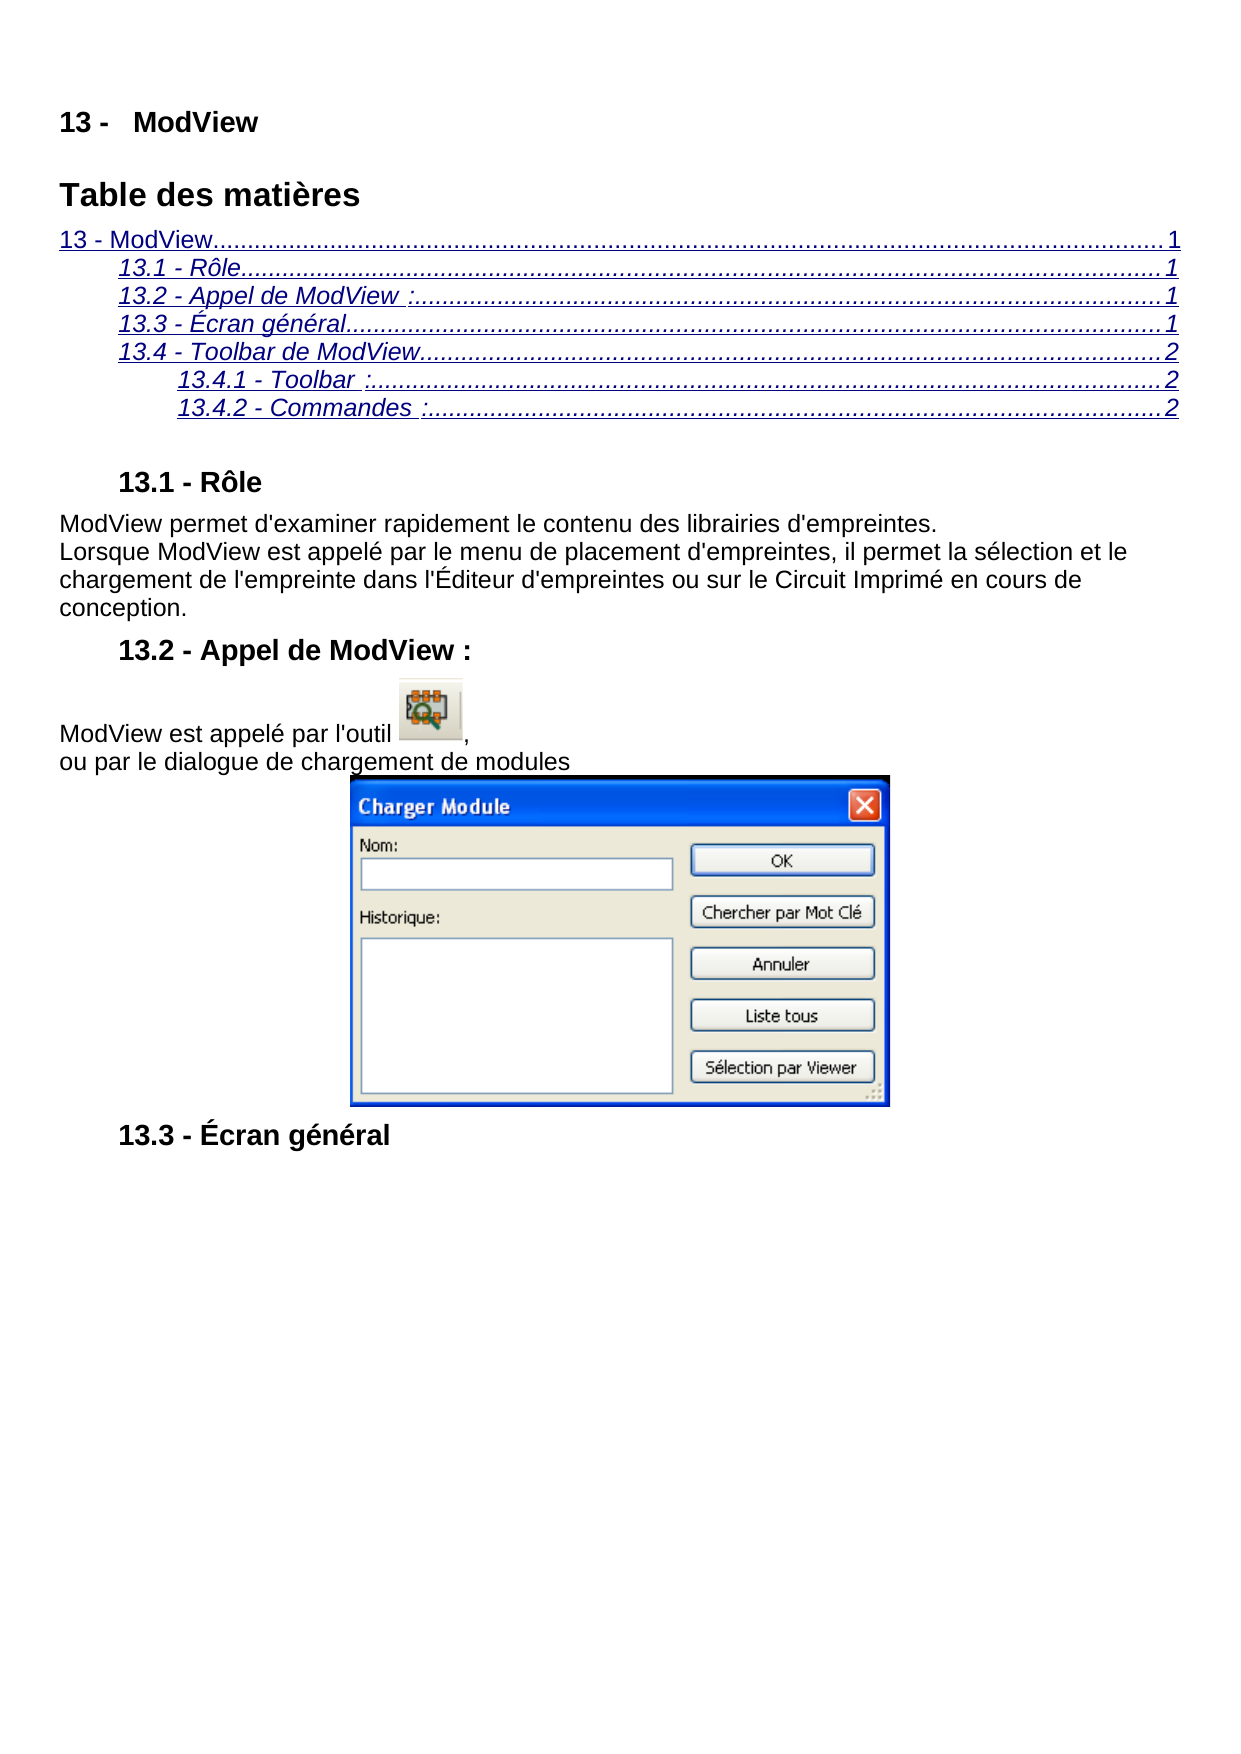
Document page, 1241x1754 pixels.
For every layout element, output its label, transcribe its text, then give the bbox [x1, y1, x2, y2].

text Lorsque ModView est appelé par le menu de placement d'empreintes, il permet la sélection et le chargement de l'empreinte dans l'Éditeur d'empreintes ou sur le Circuit Imprimé en cours de conception. [59, 538, 1181, 622]
text 13.4.1 - Toolbar : 2 [177, 366, 1181, 394]
text ou par le dialogue de chargement de modules [59, 748, 1181, 776]
subtitle Écran général [118, 1119, 1181, 1151]
subtitle Rôle [118, 466, 1181, 498]
text 13.3 - Écran général 1 [118, 309, 1181, 338]
text 13.2 - Appel de ModView : 1 [118, 282, 1181, 309]
picture [399, 678, 463, 742]
text 13 - ModView 1 [59, 226, 1181, 250]
text 13.4.2 - Commandes : 2 [177, 394, 1181, 422]
text ModView permet d'examiner rapidement le contenu des librairies d'empreintes. [59, 510, 1181, 538]
text 13.4 - Toolbar de ModView 2 [118, 338, 1181, 366]
text 13.1 - Rôle 1 [118, 253, 1181, 282]
subtitle Table des matières [59, 176, 1181, 213]
subtitle ModView [59, 106, 1181, 139]
text ModView est appelé par l'outil , [59, 678, 1181, 748]
subtitle Appel de ModView : [118, 634, 1181, 667]
picture [350, 775, 891, 1107]
